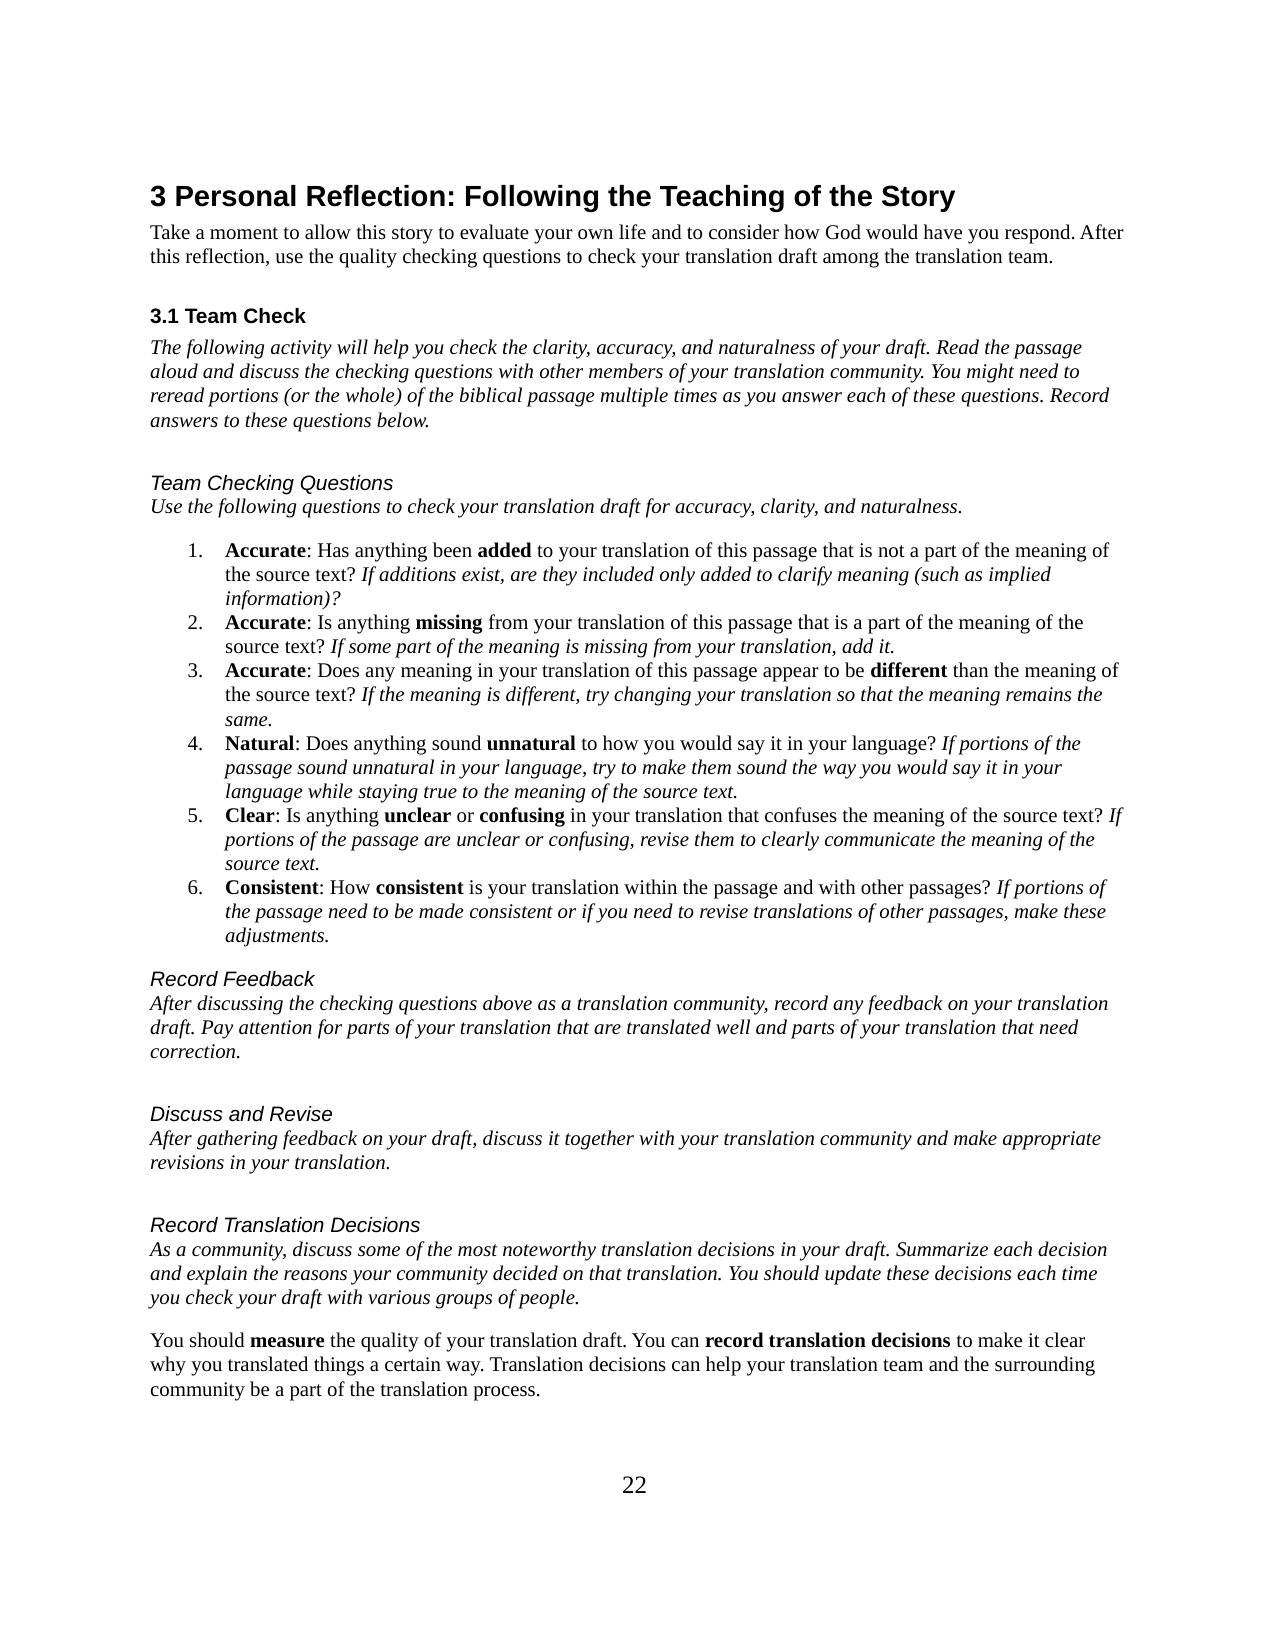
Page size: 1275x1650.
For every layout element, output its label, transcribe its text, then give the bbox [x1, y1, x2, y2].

subtitle Record Translation Decisions [150, 1213, 1125, 1237]
subtitle Discuss and Revise [150, 1102, 1125, 1126]
list Consistent: How consistent is your translation within the passage and with other passages? If portions of the passage need to be made consistent or if you need to revise translations of other passages, make these adjustments. [187, 875, 1125, 947]
subtitle Team Checking Questions [150, 471, 1125, 494]
text After discussing the checking questions above as a translation community, record any feedback on your translation draft. Pay attention for parts of your translation that are translated well and parts of your translation that need correction. [150, 991, 1125, 1063]
list Natural: Does anything sound unnatural to how you would say it in your language? If portions of the passage sound unnatural in your language, try to make them sound the way you would say it in your language while staying true to the meaning of the source text. [187, 731, 1125, 803]
text As a community, discuss some of the most noteworthy translation decisions in your draft. Summarize each decision and explain the reasons your community decided on that translation. You should update these decisions each time you check your draft with various groups of people. [150, 1237, 1125, 1309]
subtitle 3 Personal Reflection: Following the Teaching of the Story [150, 179, 1125, 212]
text The following activity will help you check the clarity, accuracy, and naturalness of your draft. Read the passage aloud and discuss the checking questions with other members of your translation community. You might need to reread portions (or the whole) of the biblical passage multiple times as you answer each of these questions. Record answers to these questions below. [150, 335, 1125, 432]
list Accurate: Does any meaning in your translation of this passage appear to be different than the meaning of the source text? If the meaning is different, try changing your translation so that the meaning remains the same. [187, 658, 1125, 731]
list Accurate: Has anything been added to your translation of this passage that is not a part of the meaning of the source text? If additions exist, are they included only added to clarify meaning (such as implied information)? [187, 538, 1125, 610]
text You should measure the quality of your translation draft. You can record translation decisions to make it clear why you translated things a certain way. Translation decisions can help your translation team and the surrounding community be a part of the translation process. [150, 1328, 1125, 1401]
list Clear: Is anything unclear or confusing in your translation that confuses the meaning of the source text? If portions of the passage are unclear or confusing, revise them to clearly communicate the meaning of the source text. [187, 803, 1125, 875]
subtitle Record Feedback [150, 967, 1125, 991]
subtitle 3.1 Team Check [150, 304, 1125, 328]
text After gathering feedback on your draft, discuss it together with your translation community and make appropriate revisions in your translation. [150, 1126, 1125, 1174]
text Use the following questions to check your translation draft for accuracy, clarity, and naturalness. [150, 494, 1125, 518]
text Take a moment to allow this story to evaluate your own life and to consider how God would have you respond. After this reflection, use the quality checking questions to check your translation draft among the translation team. [150, 220, 1125, 268]
list Accurate: Is anything missing from your translation of this passage that is a part of the meaning of the source text? If some part of the meaning is missing from your translation, add it. [187, 610, 1125, 658]
